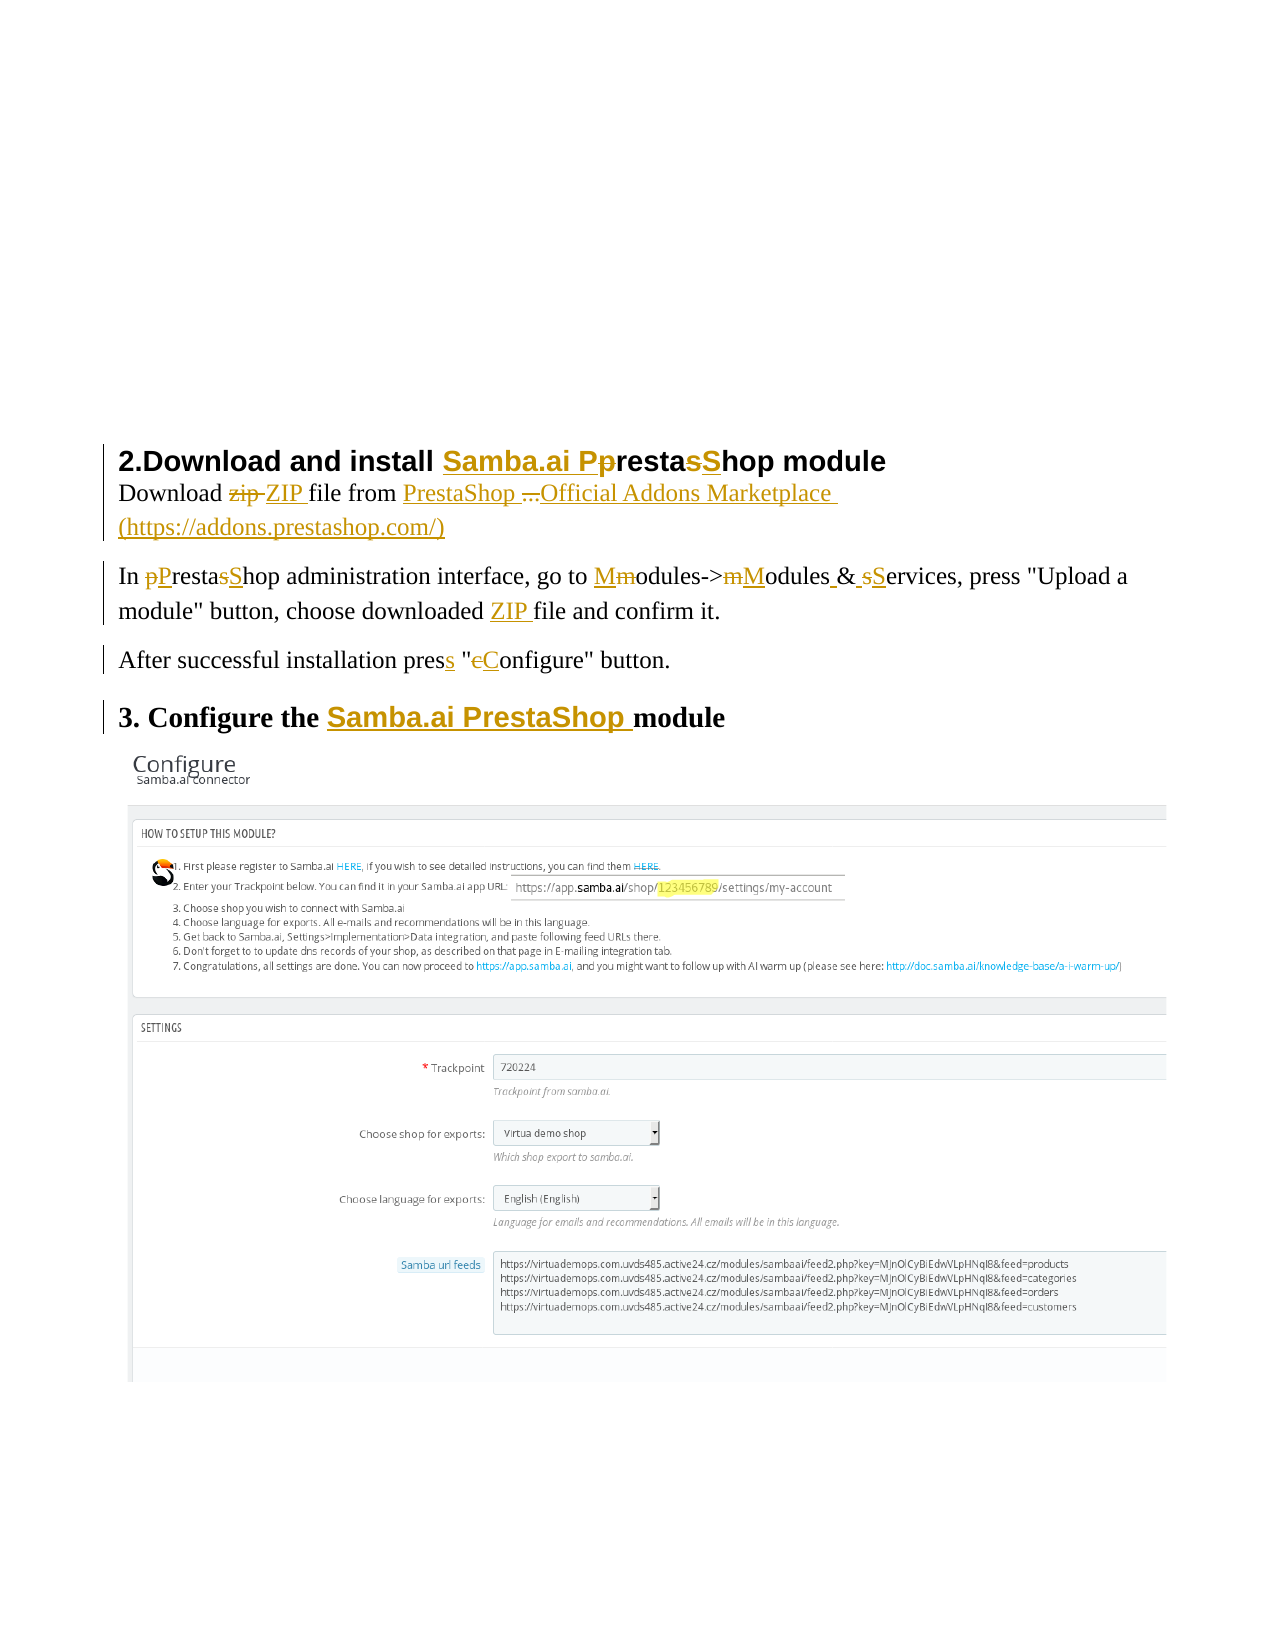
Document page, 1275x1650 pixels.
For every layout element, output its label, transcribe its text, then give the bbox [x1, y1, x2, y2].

text Download ZIP file from PrestaShop Official Addons Marketplace (https://addons.prestashop.com/) [118, 478, 1157, 541]
text In PrestaShop administration interface, go to Modules->Modules & Services, press "Upload a module" button, choose downloaded ZIP file and confirm it. [118, 561, 1157, 625]
picture [127, 751, 1167, 1382]
subtitle 3. Configure the Samba.ai PrestaShop module [118, 700, 1157, 734]
subtitle 2.Download and install Samba.ai PrestaShop module [118, 444, 1157, 478]
text After successful installation press "Configure" button. [118, 645, 1157, 674]
